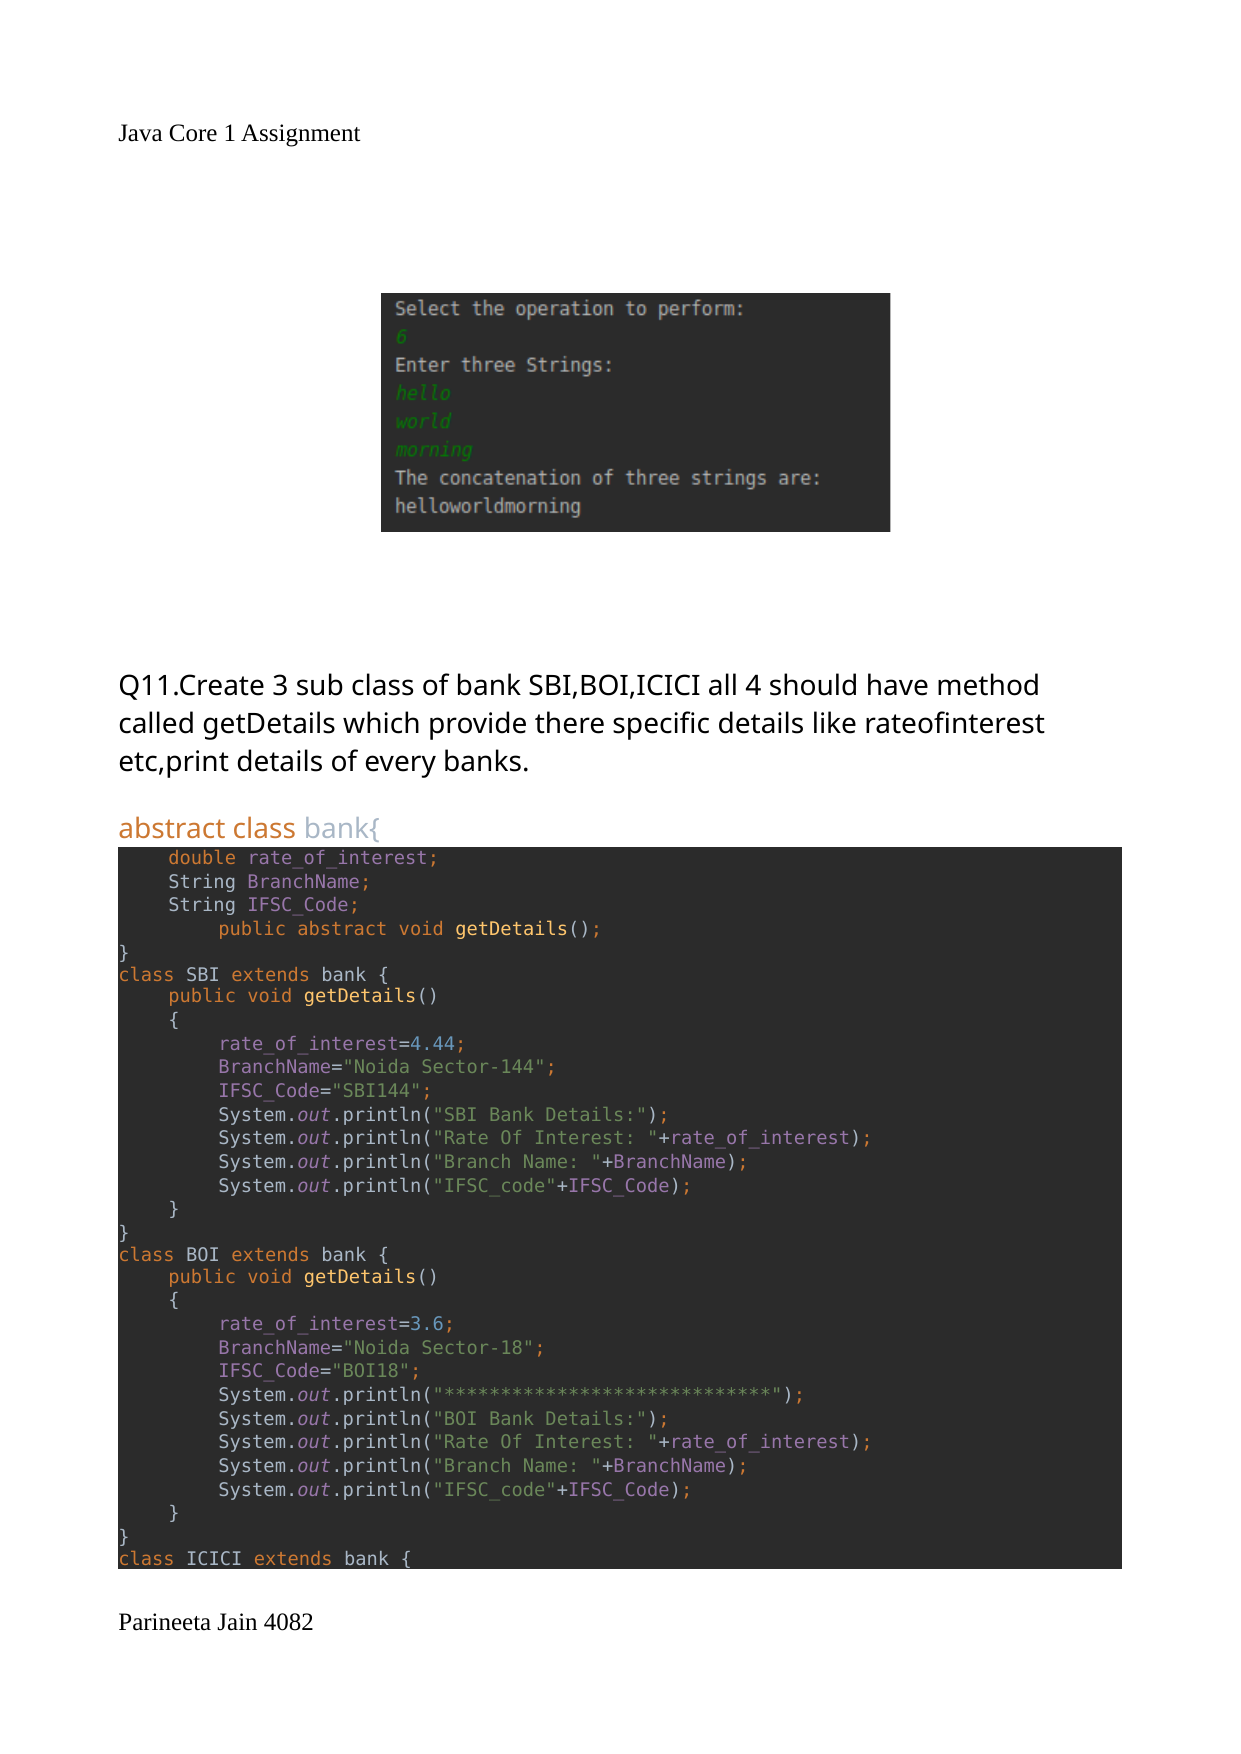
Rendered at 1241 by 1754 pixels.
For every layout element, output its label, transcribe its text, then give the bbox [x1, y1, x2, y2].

text abstract class bank{ [118, 809, 1122, 847]
text IFSC_Code="BOI18"; [118, 1360, 1122, 1384]
text } [118, 942, 1122, 964]
text { [118, 1009, 1122, 1033]
text class SBI extends bank { [118, 964, 1122, 986]
text String BranchName; [118, 871, 1122, 894]
text System.out.println("IFSC_code"+IFSC_Code); [118, 1478, 1122, 1502]
text System.out.println("Branch Name: "+BranchName); [118, 1455, 1122, 1478]
text System.out.println("IFSC_code"+IFSC_Code); [118, 1175, 1122, 1198]
text } [118, 1502, 1122, 1526]
text System.out.println("*****************************"); [118, 1384, 1122, 1408]
text public abstract void getDetails(); [118, 918, 1122, 942]
text } [118, 1198, 1122, 1222]
text System.out.println("Rate Of Interest: "+rate_of_interest); [118, 1431, 1122, 1455]
text } [118, 1526, 1122, 1548]
text public void getDetails() [118, 1266, 1122, 1289]
text System.out.println("SBI Bank Details:"); [118, 1104, 1122, 1127]
text String IFSC_Code; [118, 894, 1122, 918]
text System.out.println("Rate Of Interest: "+rate_of_interest); [118, 1127, 1122, 1151]
text System.out.println("Branch Name: "+BranchName); [118, 1151, 1122, 1175]
text class BOI extends bank { [118, 1244, 1122, 1266]
text rate_of_interest=3.6; [118, 1313, 1122, 1337]
text BranchName="Noida Sector-18"; [118, 1337, 1122, 1360]
text double rate_of_interest; [118, 847, 1122, 871]
text class ICICI extends bank { [118, 1548, 1122, 1569]
text BranchName="Noida Sector-144"; [118, 1056, 1122, 1080]
text } [118, 1222, 1122, 1244]
picture [381, 293, 891, 532]
text System.out.println("BOI Bank Details:"); [118, 1408, 1122, 1431]
text rate_of_interest=4.44; [118, 1033, 1122, 1056]
text IFSC_Code="SBI144"; [118, 1080, 1122, 1104]
text Q11.Create 3 sub class of bank SBI,BOI,ICICI all 4 should have method called getDetails which provide there specific details like rateofinterest etc,print details of every banks. [118, 636, 1122, 780]
text { [118, 1289, 1122, 1313]
text public void getDetails() [118, 986, 1122, 1009]
